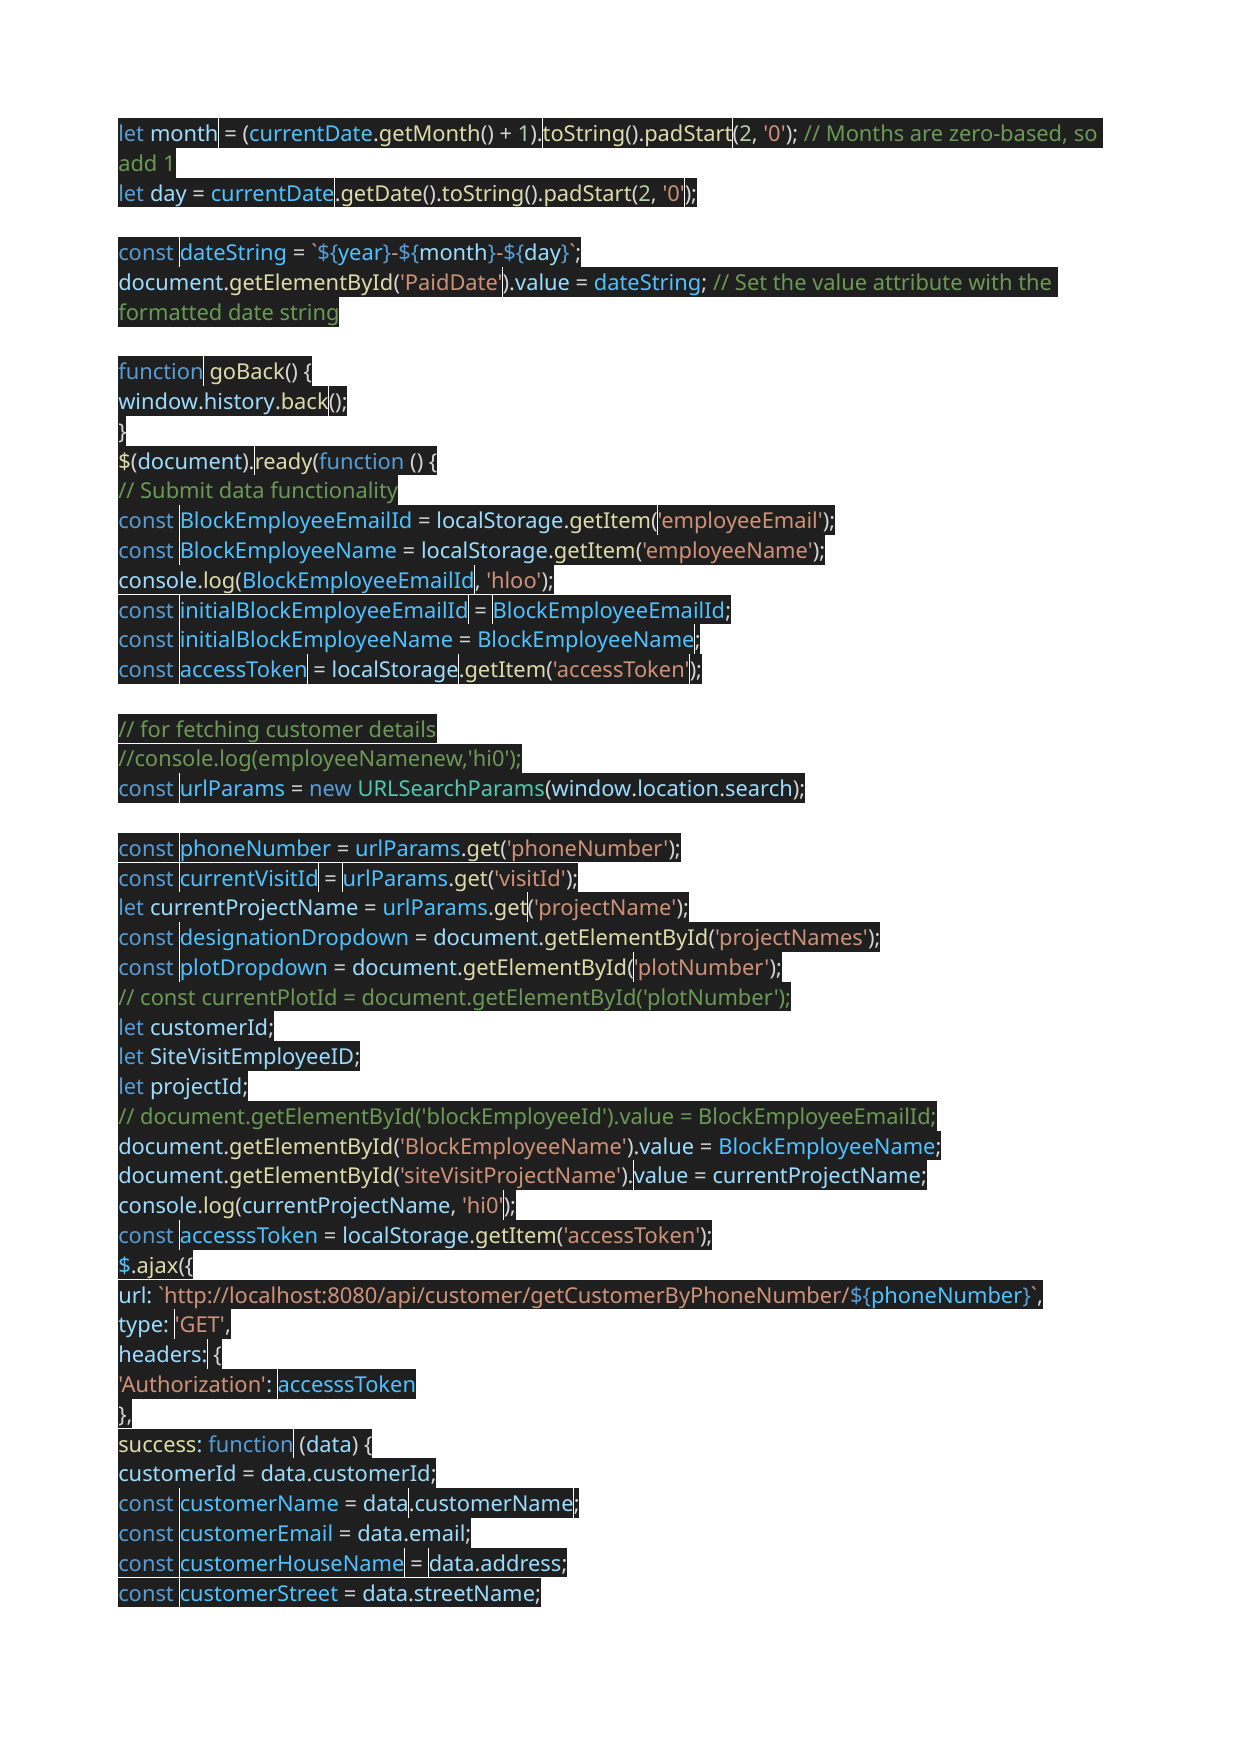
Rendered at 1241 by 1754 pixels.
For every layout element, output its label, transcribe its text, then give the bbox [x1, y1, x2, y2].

text } [118, 416, 1122, 446]
text 'Authorization': accesssToken [118, 1369, 1122, 1399]
text const accesssToken = localStorage.getItem('accessToken'); [118, 1220, 1122, 1250]
text let projectId; [118, 1071, 1122, 1101]
text const initialBlockEmployeeName = BlockEmployeeName; [118, 624, 1122, 654]
text const urlParams = new URLSearchParams(window.location.search); [118, 773, 1122, 803]
text const accessToken = localStorage.getItem('accessToken'); [118, 654, 1122, 684]
text const phoneNumber = urlParams.get('phoneNumber'); [118, 833, 1122, 862]
text let day = currentDate.getDate().toString().padStart(2, '0'); [118, 178, 1122, 207]
text const plotDropdown = document.getElementById('plotNumber'); [118, 952, 1122, 982]
text const BlockEmployeeEmailId = localStorage.getItem('employeeEmail'); [118, 505, 1122, 535]
text function goBack() { [118, 356, 1122, 386]
text success: function (data) { [118, 1428, 1122, 1458]
text let SiteVisitEmployeeID; [118, 1041, 1122, 1071]
text const designationDropdown = document.getElementById('projectNames'); [118, 922, 1122, 952]
text const customerName = data.customerName; [118, 1488, 1122, 1518]
text // document.getElementById('blockEmployeeId').value = BlockEmployeeEmailId; [118, 1101, 1122, 1131]
text document.getElementById('siteVisitProjectName').value = currentProjectName; [118, 1160, 1122, 1190]
text // Submit data functionality [118, 475, 1122, 505]
text const initialBlockEmployeeEmailId = BlockEmployeeEmailId; [118, 594, 1122, 624]
text const BlockEmployeeName = localStorage.getItem('employeeName'); [118, 535, 1122, 565]
text let customerId; [118, 1011, 1122, 1041]
text const customerHouseName = data.address; [118, 1548, 1122, 1577]
text url: `http://localhost:8080/api/customer/getCustomerByPhoneNumber/${phoneNumber}`, [118, 1279, 1122, 1309]
text customerId = data.customerId; [118, 1458, 1122, 1488]
text $(document).ready(function () { [118, 446, 1122, 475]
text const customerEmail = data.email; [118, 1518, 1122, 1548]
text const currentVisitId = urlParams.get('visitId'); [118, 862, 1122, 892]
text headers: { [118, 1339, 1122, 1369]
text type: 'GET', [118, 1309, 1122, 1339]
text console.log(BlockEmployeeEmailId, 'hloo'); [118, 565, 1122, 594]
text window.history.back(); [118, 386, 1122, 416]
text console.log(currentProjectName, 'hi0'); [118, 1190, 1122, 1220]
text let currentProjectName = urlParams.get('projectName'); [118, 892, 1122, 922]
text }, [118, 1399, 1122, 1428]
text const customerStreet = data.streetName; [118, 1577, 1122, 1607]
text $.ajax({ [118, 1250, 1122, 1279]
text document.getElementById('BlockEmployeeName').value = BlockEmployeeName; [118, 1131, 1122, 1160]
text let month = (currentDate.getMonth() + 1).toString().padStart(2, '0'); // Months are zero-based, so add 1 [118, 118, 1122, 178]
text document.getElementById('PaidDate').value = dateString; // Set the value attribute with the formatted date string [118, 267, 1122, 327]
text const dateString = `${year}-${month}-${day}`; [118, 237, 1122, 267]
text // const currentPlotId = document.getElementById('plotNumber'); [118, 982, 1122, 1011]
text //console.log(employeeNamenew,'hi0'); [118, 743, 1122, 773]
text // for fetching customer details [118, 714, 1122, 743]
